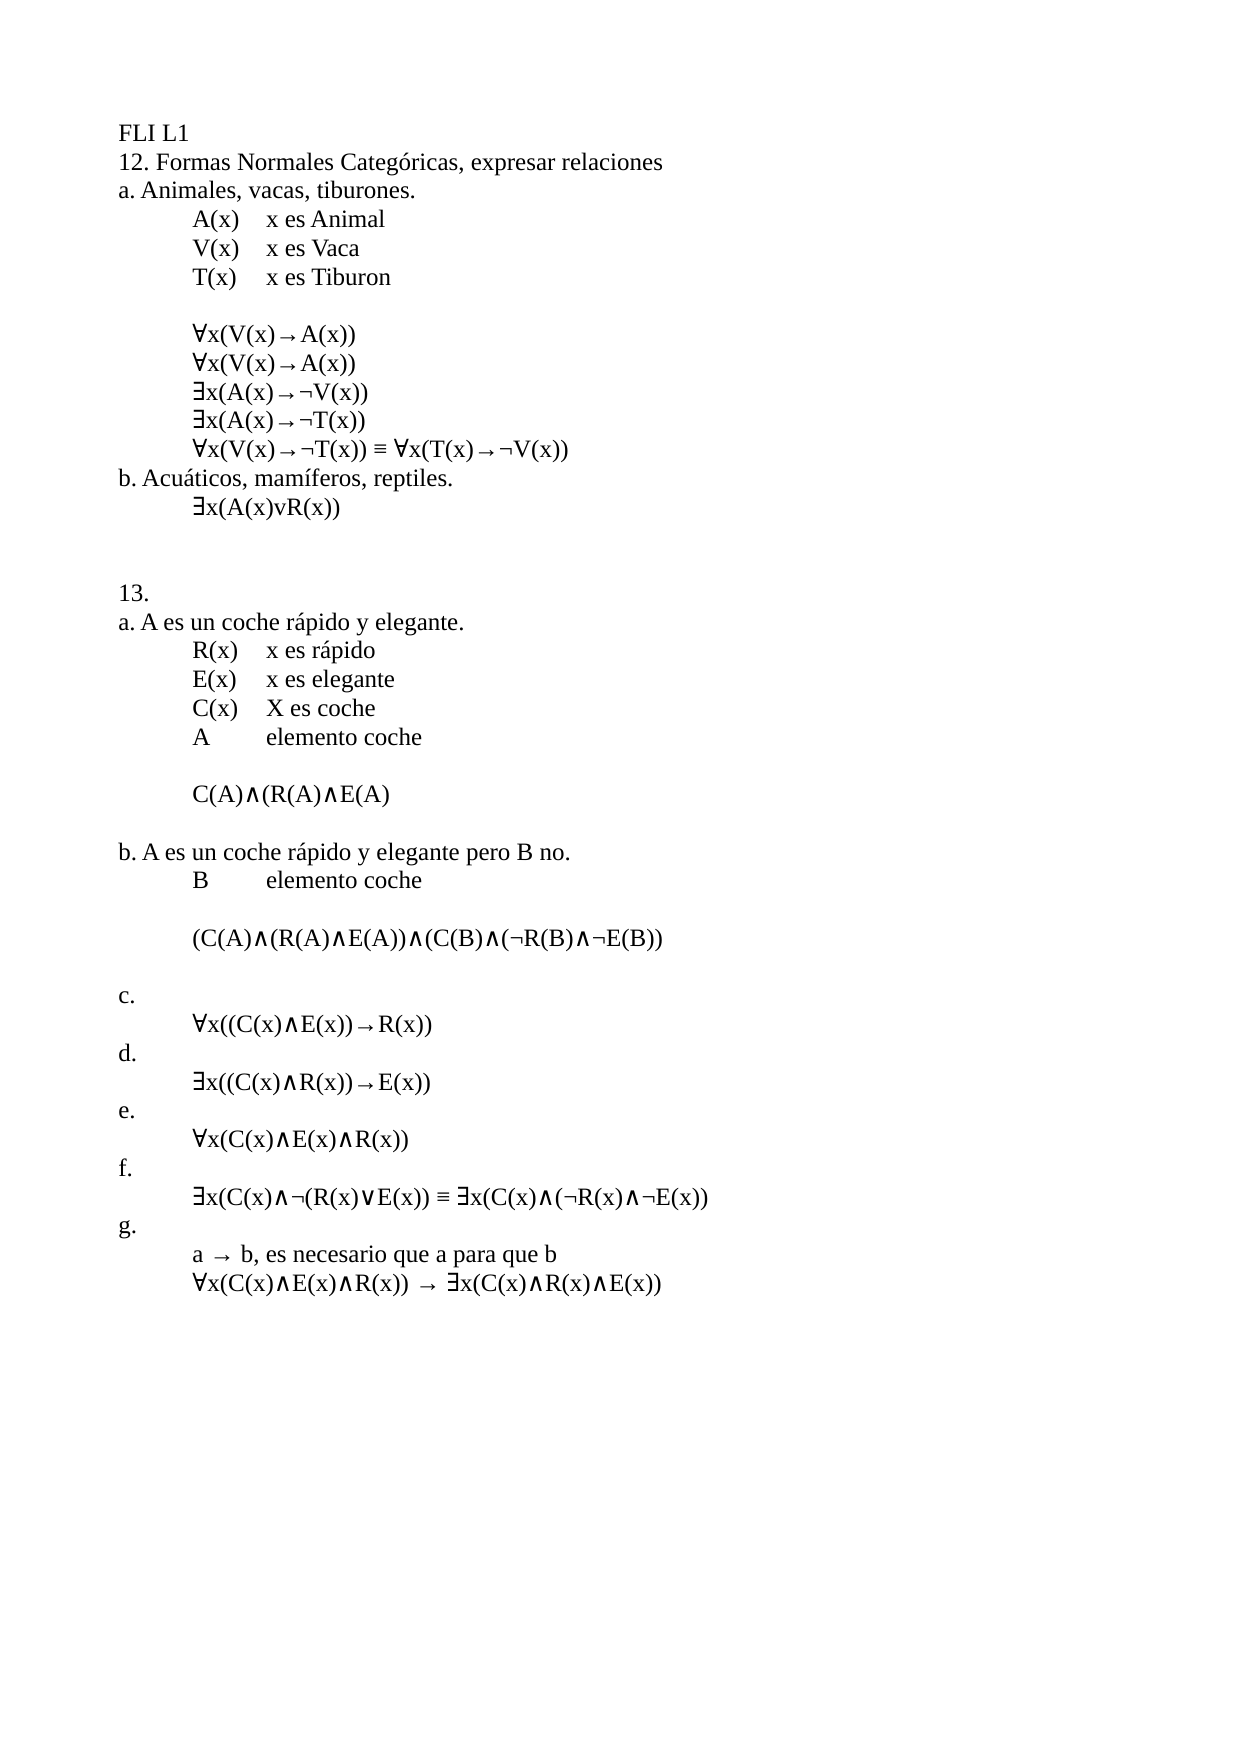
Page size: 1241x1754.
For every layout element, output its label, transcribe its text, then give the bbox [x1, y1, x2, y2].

text ∃x(C(x)∧¬(R(x)∨E(x)) ≡ ∃x(C(x)∧(¬R(x)∧¬E(x)) [118, 1182, 1122, 1211]
text e. [118, 1096, 1122, 1124]
text ∃x(A(x)→¬T(x)) [118, 406, 1122, 434]
text a → b, es necesario que a para que b [118, 1239, 1122, 1268]
text c. [118, 981, 1122, 1009]
text V(x) x es Vaca [118, 233, 1122, 262]
text ∀x(V(x)→A(x)) [118, 319, 1122, 348]
text C(x) X es coche [118, 693, 1122, 722]
text ∃x(A(x)→¬V(x)) [118, 377, 1122, 406]
text 13. [118, 578, 1122, 607]
text ∀x(C(x)∧E(x)∧R(x)) [118, 1124, 1122, 1153]
text C(A)∧(R(A)∧E(A) [118, 779, 1122, 808]
text A(x) x es Animal [118, 204, 1122, 233]
text E(x) x es elegante [118, 664, 1122, 693]
text ∀x(C(x)∧E(x)∧R(x)) → ∃x(C(x)∧R(x)∧E(x)) [118, 1268, 1122, 1297]
text ∃x((C(x)∧R(x))→E(x)) [118, 1067, 1122, 1096]
text A elemento coche [118, 722, 1122, 751]
text d. [118, 1038, 1122, 1067]
text 12. Formas Normales Categóricas, expresar relaciones [118, 147, 1122, 176]
text R(x) x es rápido [118, 636, 1122, 664]
text (C(A)∧(R(A)∧E(A))∧(C(B)∧(¬R(B)∧¬E(B)) [118, 923, 1122, 952]
text ∃x(A(x)vR(x)) [118, 492, 1122, 521]
text ∀x((C(x)∧E(x))→R(x)) [118, 1009, 1122, 1038]
text ∀x(V(x)→¬T(x)) ≡ ∀x(T(x)→¬V(x)) [118, 434, 1122, 463]
text b. A es un coche rápido y elegante pero B no. [118, 837, 1122, 866]
text g. [118, 1211, 1122, 1239]
text a. A es un coche rápido y elegante. [118, 607, 1122, 636]
text b. Acuáticos, mamíferos, reptiles. [118, 463, 1122, 492]
text a. Animales, vacas, tiburones. [118, 176, 1122, 204]
text ∀x(V(x)→A(x)) [118, 348, 1122, 377]
text FLI L1 [118, 118, 1122, 147]
text f. [118, 1153, 1122, 1182]
text B elemento coche [118, 866, 1122, 894]
text T(x) x es Tiburon [118, 262, 1122, 291]
